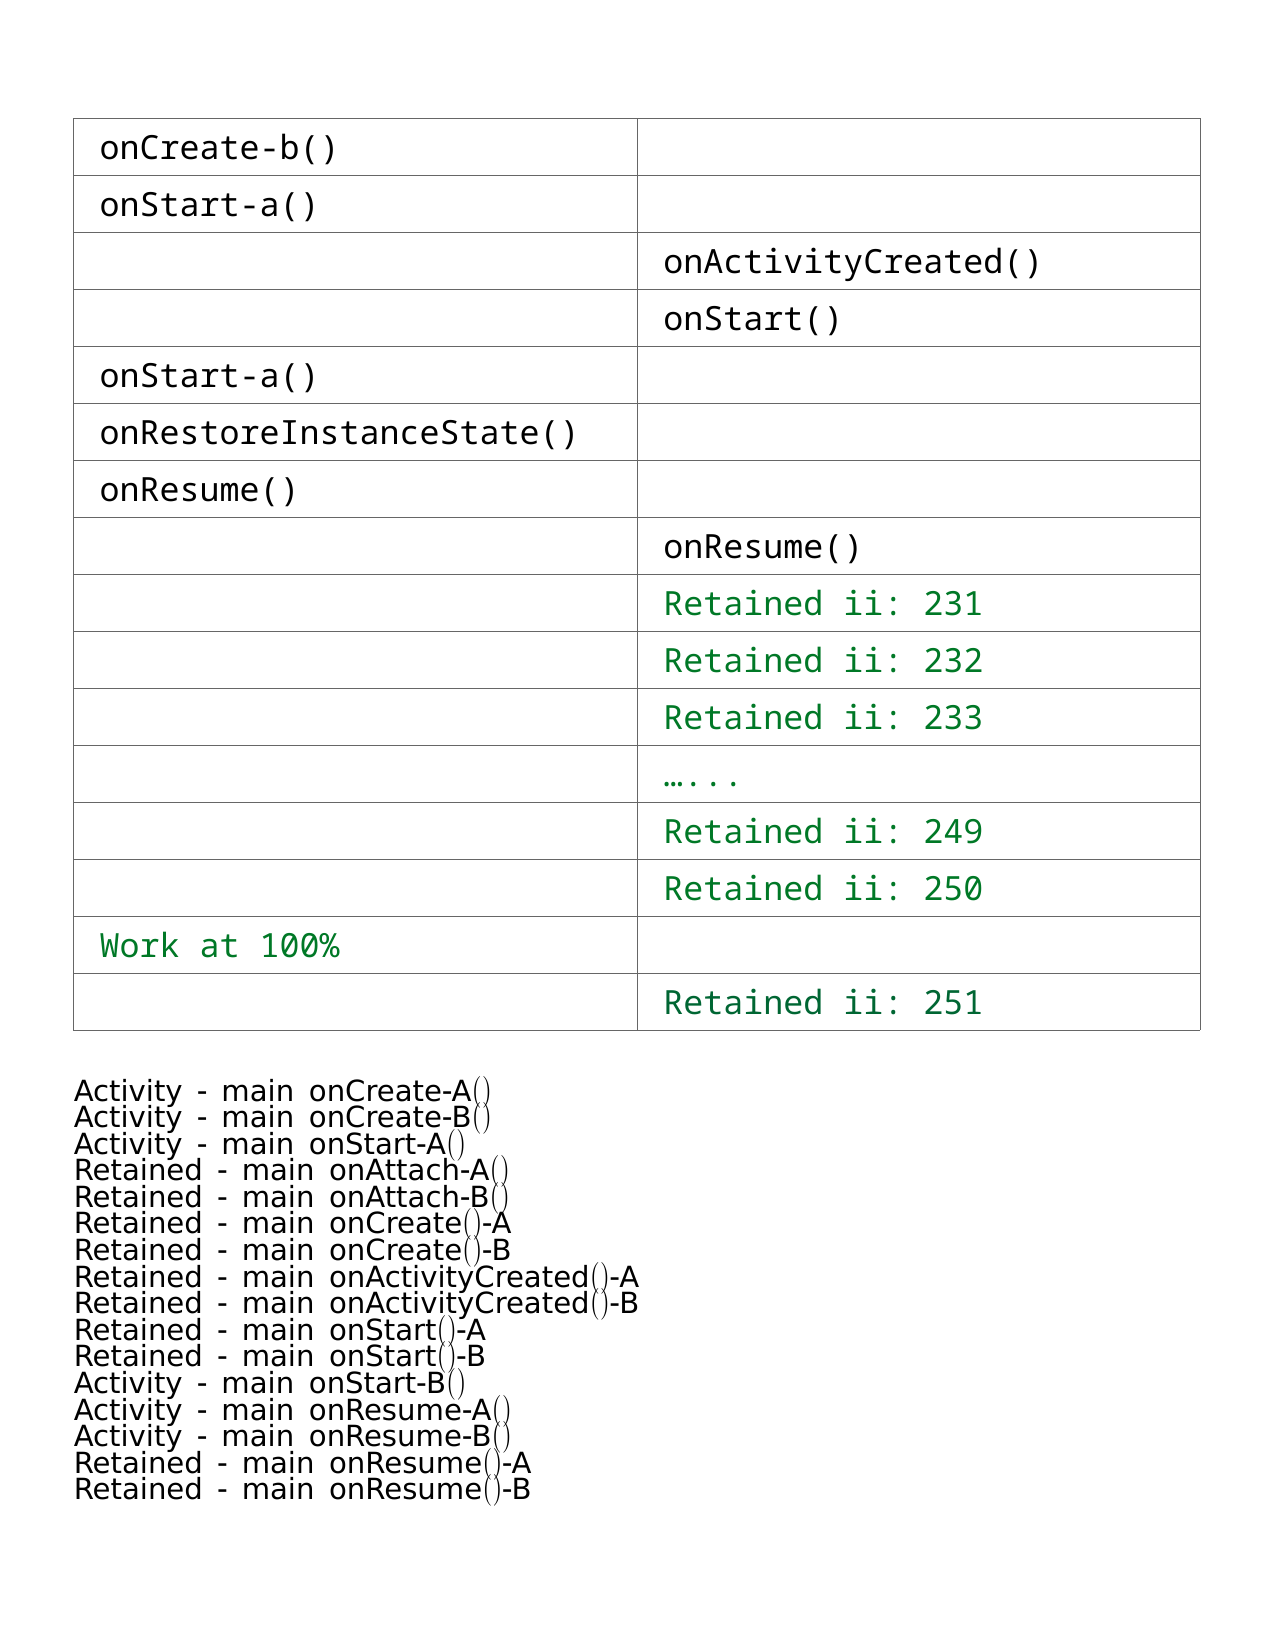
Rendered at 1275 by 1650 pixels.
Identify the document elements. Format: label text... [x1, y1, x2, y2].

table_cell [638, 347, 1200, 403]
table_cell Retained ii: 232 [638, 632, 1200, 688]
table_cell onStart() [638, 290, 1200, 346]
table_cell [74, 575, 637, 631]
text Activity - main onResume-A() [73, 1400, 1201, 1426]
table_cell Retained ii: 231 [638, 575, 1200, 631]
table_cell [74, 632, 637, 688]
text Retained - main onResume()-A [73, 1453, 1201, 1479]
table_cell [74, 689, 637, 745]
table_cell [74, 233, 637, 289]
table_cell onResume() [74, 461, 637, 517]
table_cell [74, 974, 637, 1030]
text Retained - main onAttach-B() [73, 1187, 1201, 1214]
table_cell onCreate-b() [74, 119, 637, 175]
table_cell onStart-a() [74, 347, 637, 403]
text Retained - main onCreate()-B [73, 1240, 1201, 1267]
table_cell onStart-a() [74, 176, 637, 232]
text Retained - main onStart()-B [73, 1347, 1201, 1373]
table_cell Retained ii: 249 [638, 803, 1200, 859]
table_cell onRestoreInstanceState() [74, 404, 637, 460]
text Activity - main onResume-B() [73, 1426, 1201, 1453]
text Retained - main onActivityCreated()-A [73, 1267, 1201, 1293]
text Retained - main onResume()-B [73, 1479, 1201, 1506]
text Activity - main onCreate-B() [73, 1107, 1201, 1134]
table_cell [638, 176, 1200, 232]
table_cell onResume() [638, 518, 1200, 574]
table_cell …... [638, 746, 1200, 802]
text Retained - main onAttach-A() [73, 1161, 1201, 1187]
table_cell [74, 860, 637, 916]
text Activity - main onStart-A() [73, 1134, 1201, 1161]
text Retained - main onCreate()-A [73, 1214, 1201, 1240]
table_cell [638, 404, 1200, 460]
table_cell Work at 100% [74, 917, 637, 973]
table_cell [638, 119, 1200, 175]
table_cell Retained ii: 251 [638, 974, 1200, 1030]
table_cell [74, 518, 637, 574]
table_cell [74, 803, 637, 859]
table_cell onActivityCreated() [638, 233, 1200, 289]
text Activity - main onStart-B() [73, 1373, 1201, 1400]
text Activity - main onCreate-A() [73, 1081, 1201, 1107]
table_cell Retained ii: 233 [638, 689, 1200, 745]
text Retained - main onActivityCreated()-B [73, 1293, 1201, 1320]
text Retained - main onStart()-A [73, 1320, 1201, 1347]
table_cell [74, 290, 637, 346]
table_cell [74, 746, 637, 802]
table_cell Retained ii: 250 [638, 860, 1200, 916]
table_cell [638, 461, 1200, 517]
table_cell [638, 917, 1200, 973]
